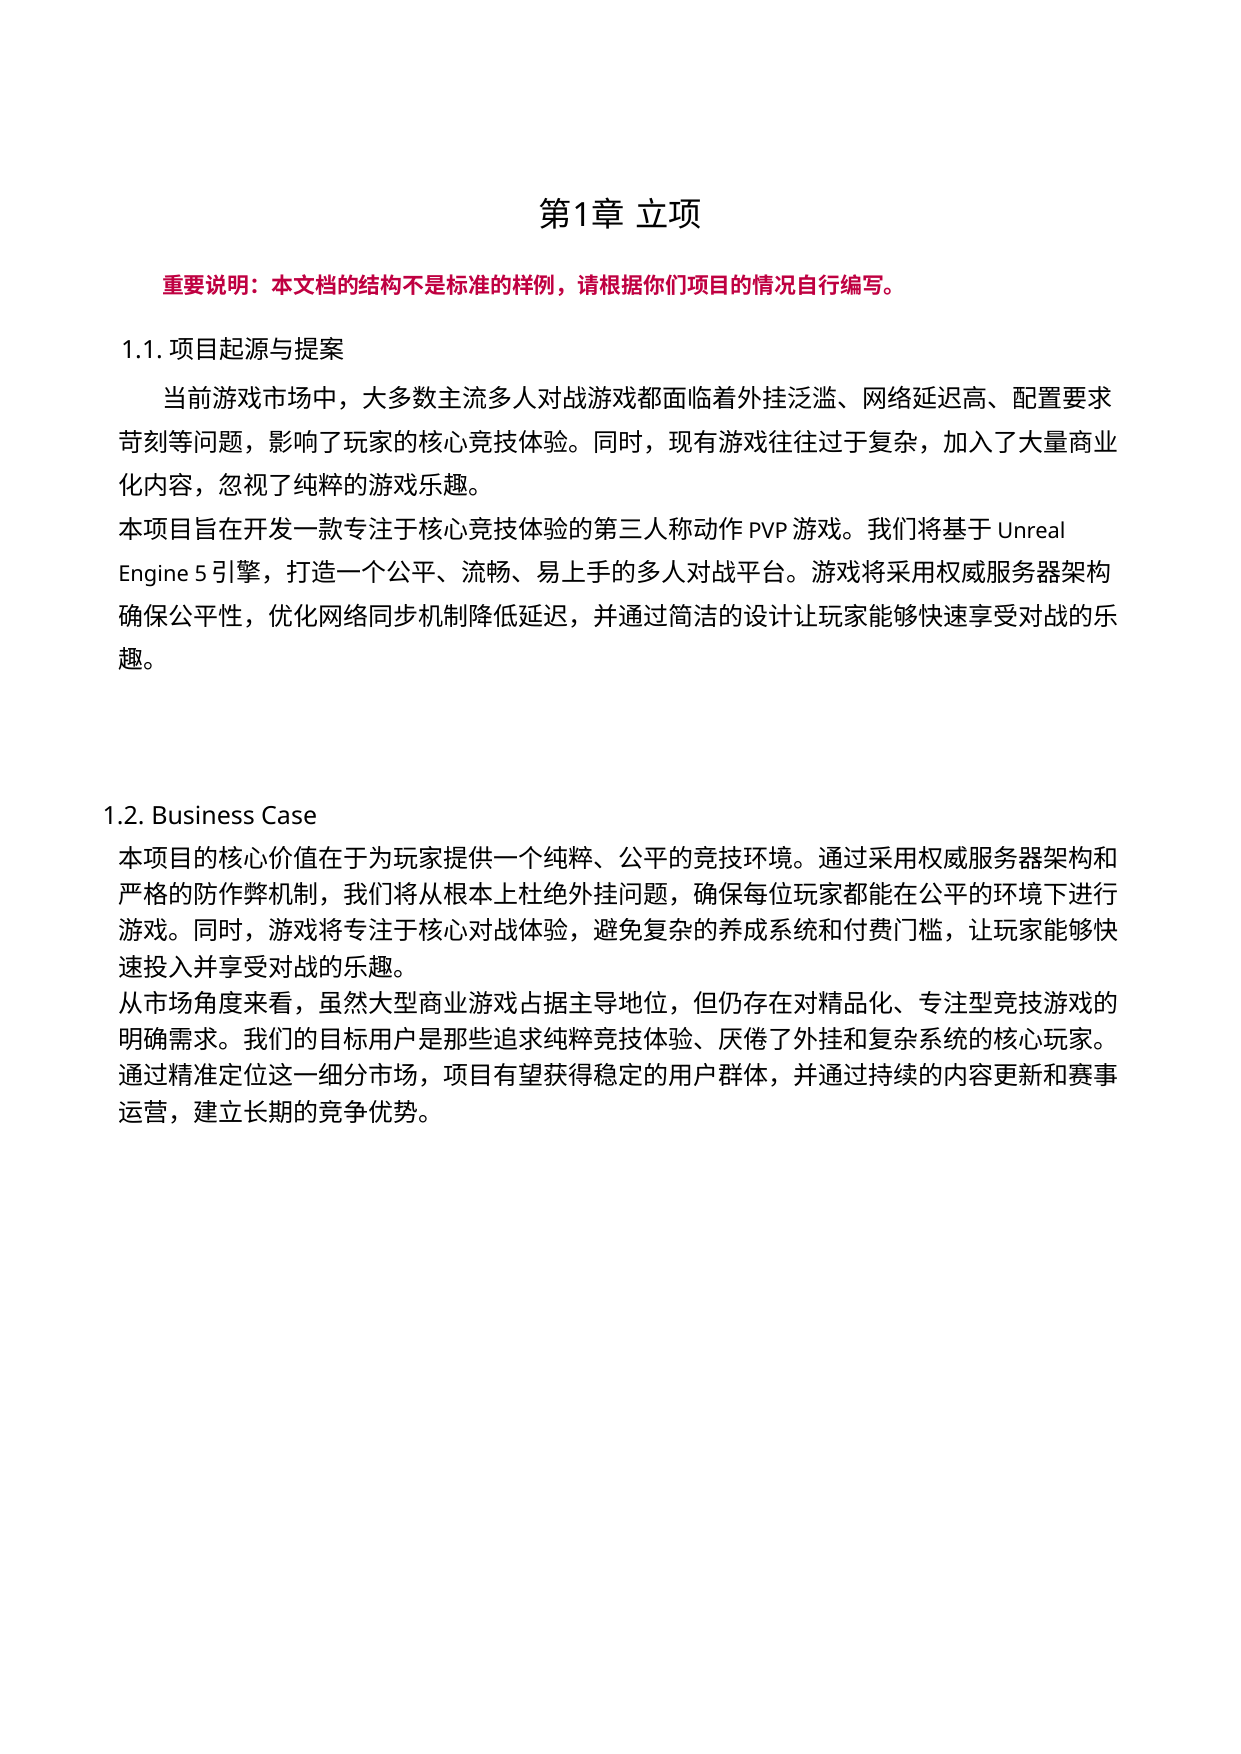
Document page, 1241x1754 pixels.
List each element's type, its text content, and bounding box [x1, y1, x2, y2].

subtitle 立项 [118, 188, 1122, 236]
text 当前游戏市场中，大多数主流多人对战游戏都面临着外挂泛滥、网络延迟高、配置要求苛刻等问题，影响了玩家的核心竞技体验。同时，现有游戏往往过于复杂，加入了大量商业化内容，忽视了纯粹的游戏乐趣。 本项目旨在开发一款专注于核心竞技体验的第三人称动作PVP游戏。我们将基于Unreal Engine 5引擎，打造一个公平、流畅、易上手的多人对战平台。游戏将采用权威服务器架构确保公平性，优化网络同步机制降低延迟，并通过简洁的设计让玩家能够快速享受对战的乐趣。 [118, 379, 1122, 676]
text 本项目的核心价值在于为玩家提供一个纯粹、公平的竞技环境。通过采用权威服务器架构和严格的防作弊机制，我们将从根本上杜绝外挂问题，确保每位玩家都能在公平的环境下进行游戏。同时，游戏将专注于核心对战体验，避免复杂的养成系统和付费门槛，让玩家能够快速投入并享受对战的乐趣。 从市场角度来看，虽然大型商业游戏占据主导地位，但仍存在对精品化、专注型竞技游戏的明确需求。我们的目标用户是那些追求纯粹竞技体验、厌倦了外挂和复杂系统的核心玩家。通过精准定位这一细分市场，项目有望获得稳定的用户群体，并通过持续的内容更新和赛事运营，建立长期的竞争优势。 [118, 838, 1122, 1128]
subtitle 项目起源与提案 [121, 329, 1122, 365]
subtitle Business Case [102, 797, 1122, 831]
text 重要说明：本文档的结构不是标准的样例，请根据你们项目的情况自行编写。 [118, 268, 1122, 300]
